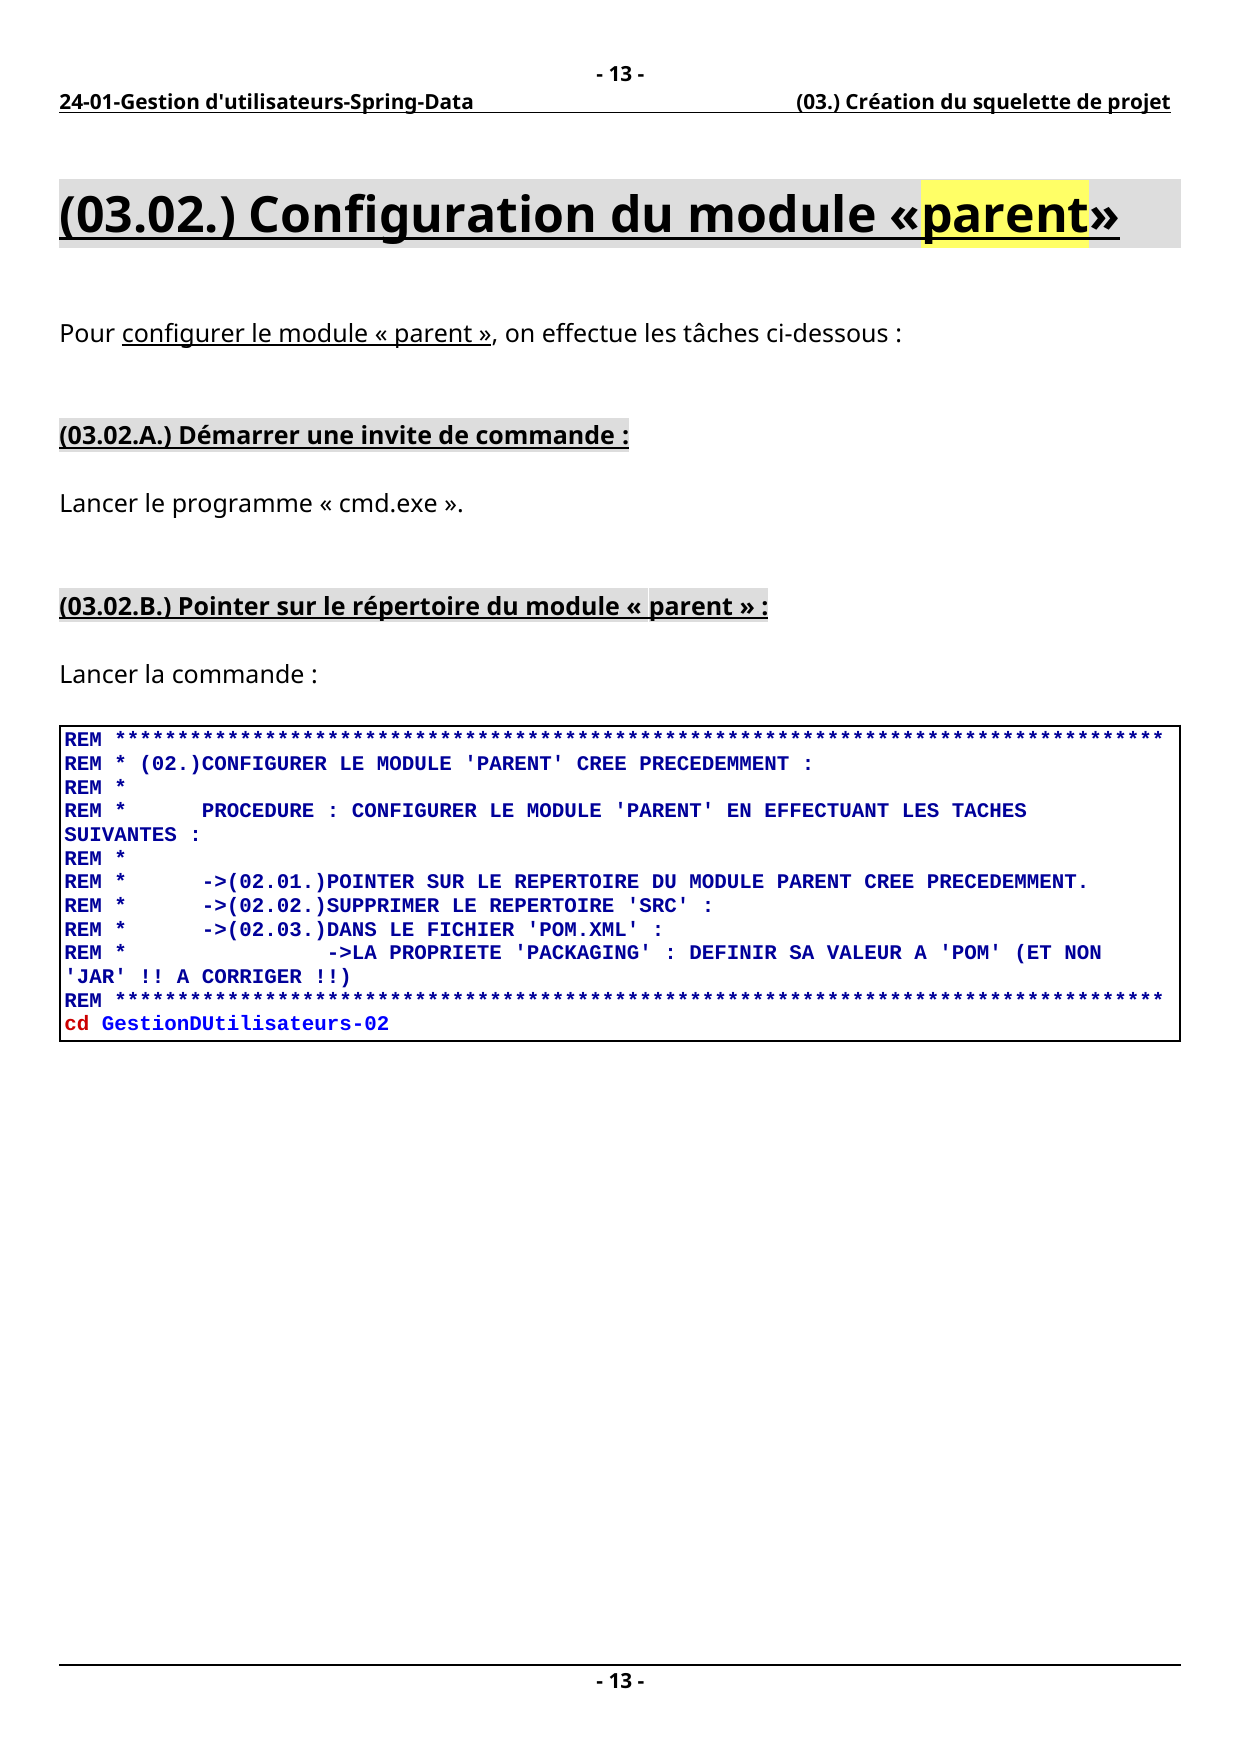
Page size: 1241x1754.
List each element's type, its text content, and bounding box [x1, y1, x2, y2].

text REM * ->LA PROPRIETE 'PACKAGING' : DEFINIR SA VALEUR A 'POM' (ET NON 'JAR' !! A CORRIGER !!) [61, 937, 1179, 984]
list REM ************************************************************************************ [61, 727, 1179, 748]
text REM ************************************************************************************ [61, 984, 1179, 1008]
text (03.02.) Configuration du module «parent» [59, 179, 1181, 248]
text REM * ->(02.02.)SUPPRIMER LE REPERTOIRE 'SRC' : [61, 890, 1179, 914]
text Lancer le programme « cmd.exe ». [59, 486, 1181, 520]
text REM * (02.)CONFIGURER LE MODULE 'PARENT' CREE PRECEDEMMENT : [61, 748, 1179, 772]
text (03.02.A.) Démarrer une invite de commande : [59, 418, 1181, 452]
text REM * [61, 772, 1179, 795]
text (03.02.B.) Pointer sur le répertoire du module « parent » : [59, 588, 1181, 622]
text REM * ->(02.01.)POINTER SUR LE REPERTOIRE DU MODULE PARENT CREE PRECEDEMMENT. [61, 866, 1179, 890]
text cd GestionDUtilisateurs-02 [61, 1008, 1179, 1040]
text Lancer la commande : [59, 656, 1181, 690]
text REM * PROCEDURE : CONFIGURER LE MODULE 'PARENT' EN EFFECTUANT LES TACHES SUIVANTES : [61, 795, 1179, 843]
text REM * ->(02.03.)DANS LE FICHIER 'POM.XML' : [61, 914, 1179, 937]
text REM * [61, 843, 1179, 866]
text Pour configurer le module « parent », on effectue les tâches ci-dessous : [59, 316, 1181, 350]
